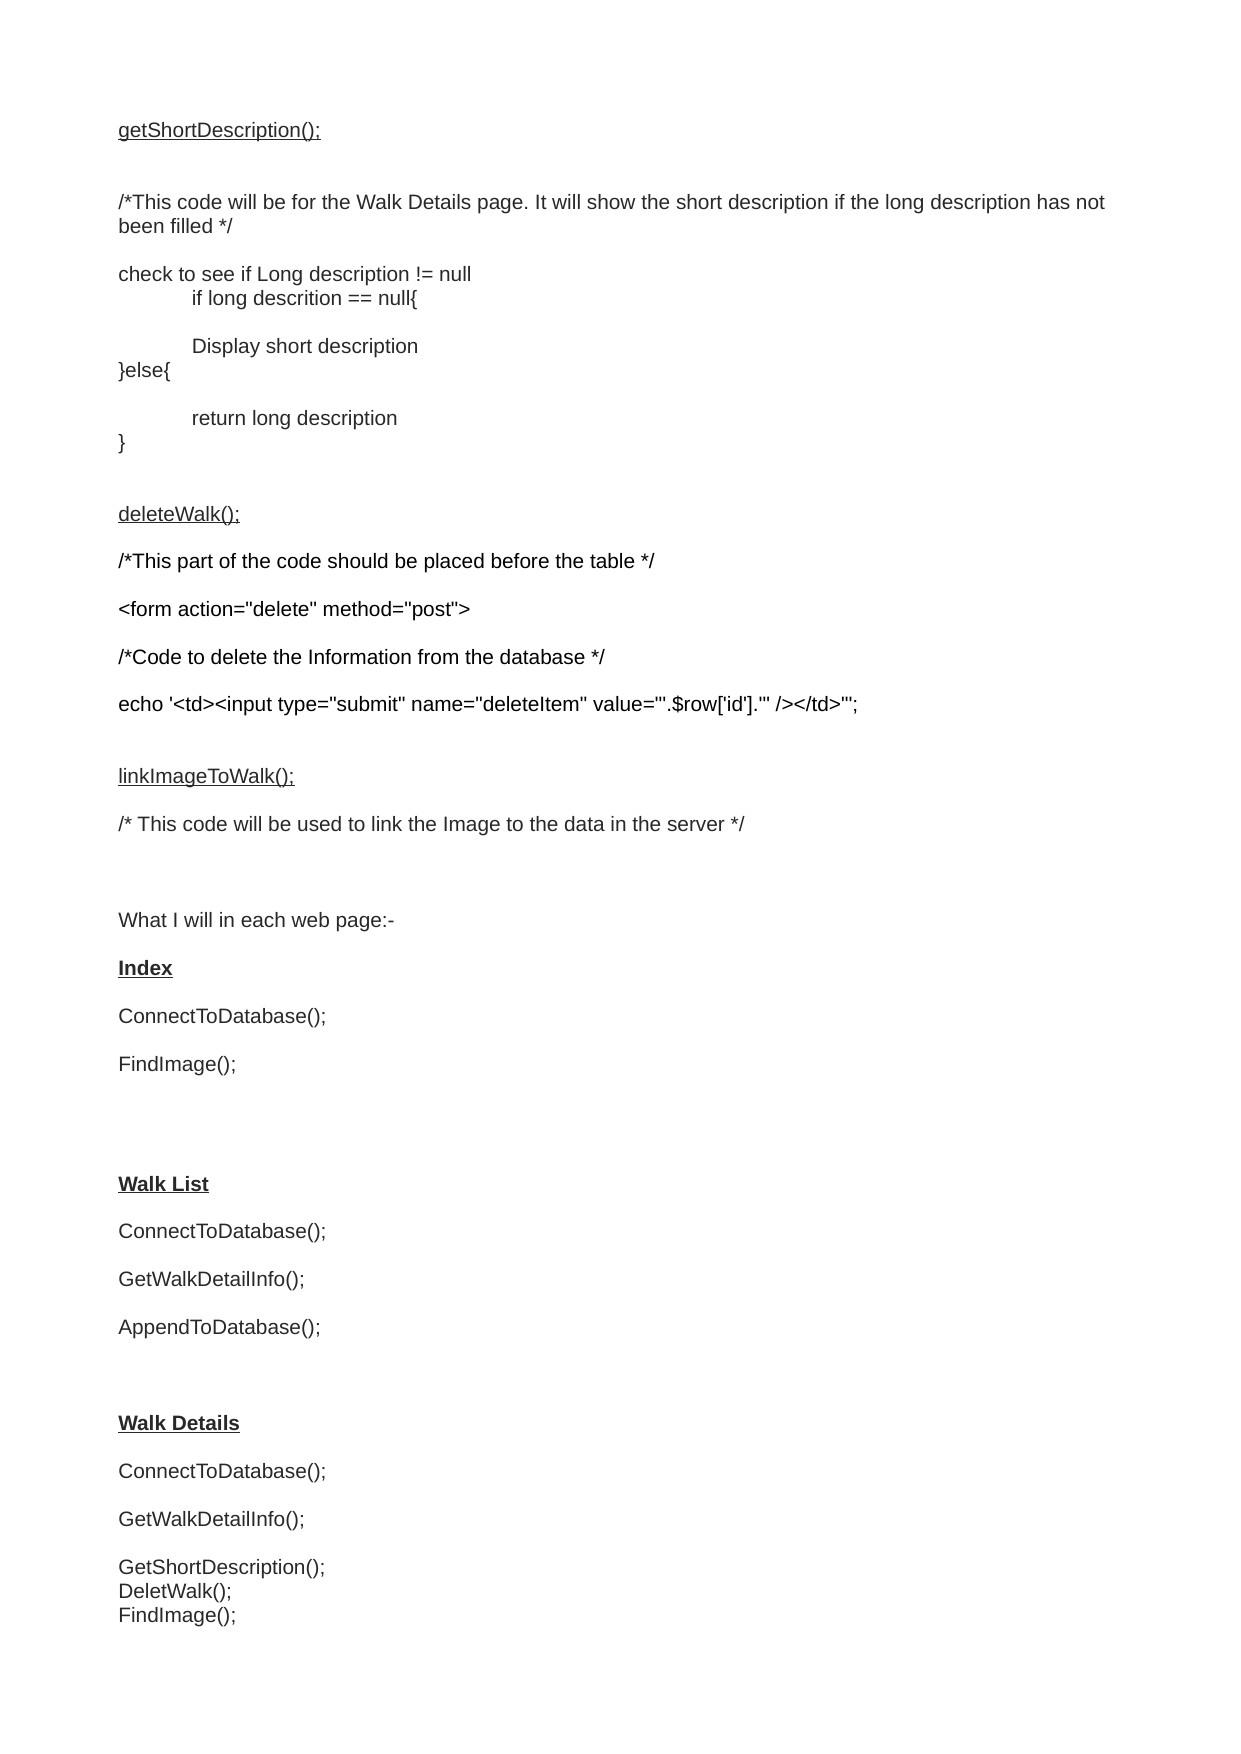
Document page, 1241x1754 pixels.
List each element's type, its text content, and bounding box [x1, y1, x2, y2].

text Index [118, 956, 1122, 980]
text }else{ [118, 358, 1122, 382]
text /*Code to delete the Information from the database */ [118, 644, 1122, 668]
text DeletWalk(); [118, 1579, 1122, 1603]
text <form action="delete" method="post"> [118, 597, 1122, 621]
text /* This code will be used to link the Image to the data in the server */ [118, 812, 1122, 836]
text Display short description [118, 334, 1122, 358]
text ConnectToDatabase(); [118, 1004, 1122, 1028]
text GetWalkDetailInfo(); [118, 1267, 1122, 1291]
text AppendToDatabase(); [118, 1315, 1122, 1339]
text getShortDescription(); [118, 118, 1122, 142]
text } [118, 429, 1122, 453]
text deleteWalk(); [118, 501, 1122, 549]
text FindImage(); [118, 1052, 1122, 1076]
text linkImageToWalk(); [118, 764, 1122, 812]
text if long descrition == null{ [118, 286, 1122, 310]
text /*This code will be for the Walk Details page. It will show the short description if the long description has not been filled */ [118, 190, 1122, 238]
text Walk List [118, 1171, 1122, 1195]
text What I will in each web page:- [118, 908, 1122, 932]
text GetWalkDetailInfo(); [118, 1507, 1122, 1531]
text check to see if Long description != null [118, 262, 1122, 286]
text echo '<td><input type="submit" name="deleteItem" value="'.$row['id'].'" /></td>"'; [118, 692, 1122, 716]
text FindImage(); [118, 1603, 1122, 1627]
text ConnectToDatabase(); [118, 1219, 1122, 1243]
text return long description [118, 406, 1122, 429]
text Walk Details [118, 1411, 1122, 1435]
text /*This part of the code should be placed before the table */ [118, 549, 1122, 573]
text ConnectToDatabase(); [118, 1459, 1122, 1483]
text GetShortDescription(); [118, 1555, 1122, 1579]
